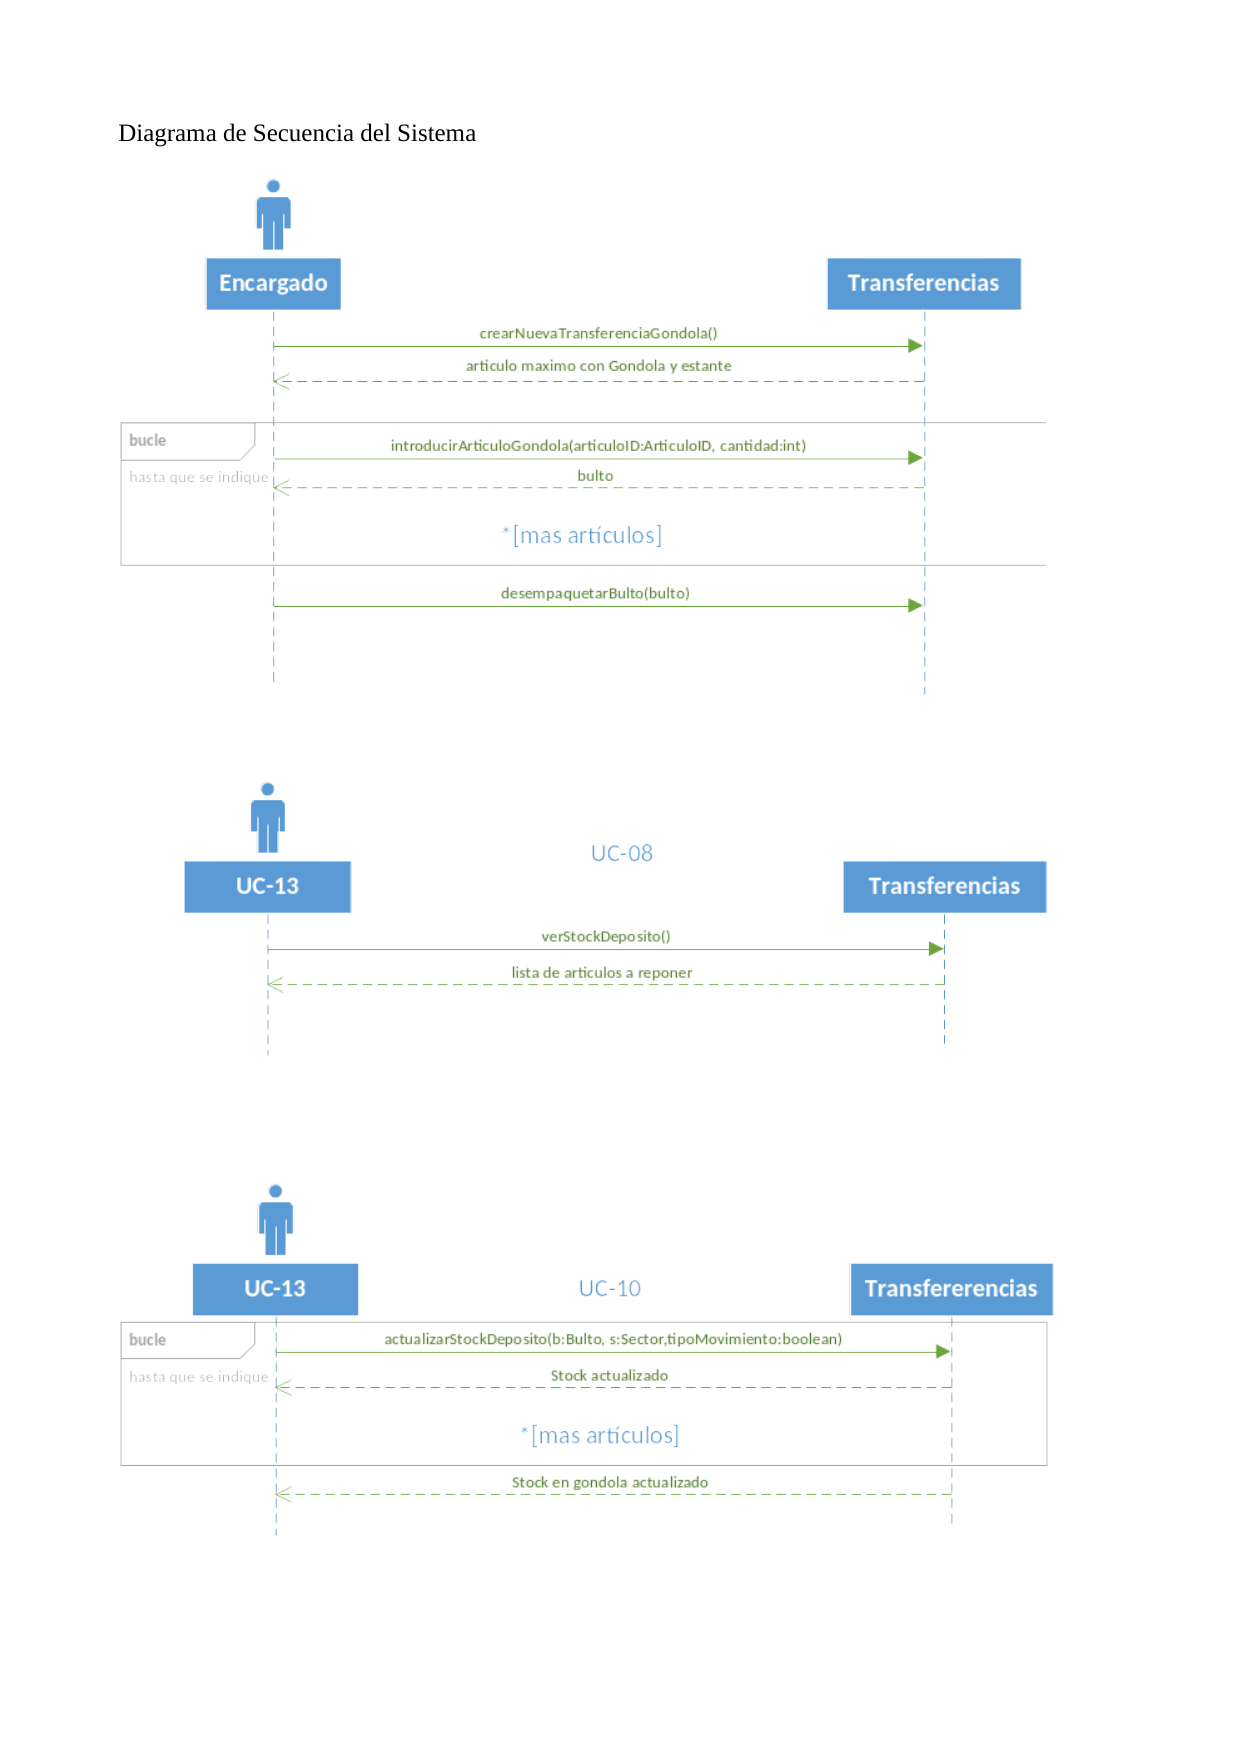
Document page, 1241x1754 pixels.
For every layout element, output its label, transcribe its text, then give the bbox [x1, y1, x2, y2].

text Diagrama de Secuencia del Sistema [118, 118, 1122, 147]
